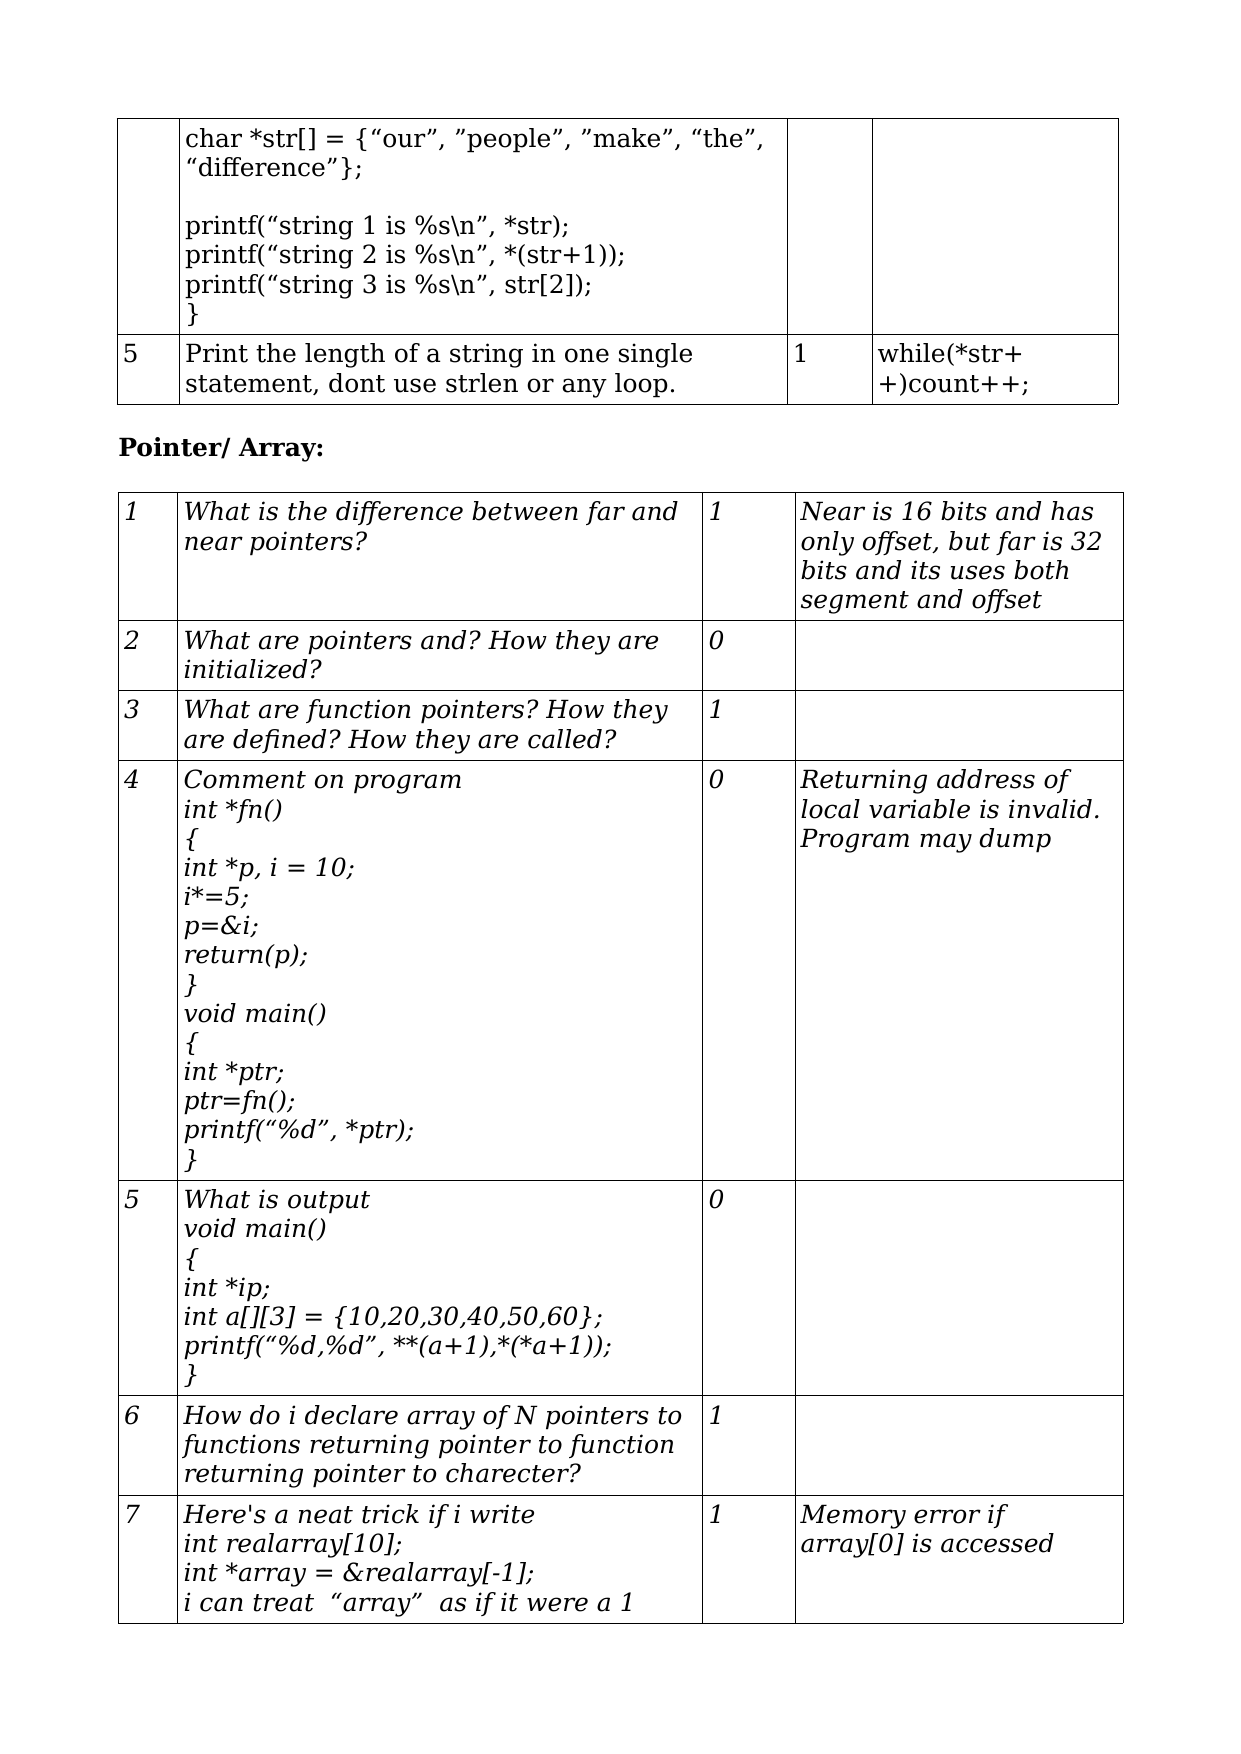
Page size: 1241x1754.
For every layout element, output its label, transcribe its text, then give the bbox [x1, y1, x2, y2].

table_cell 1 [788, 335, 872, 404]
table_cell Returning address of local variable is invalid. Program may dump [796, 761, 1123, 1180]
table_cell [118, 119, 179, 334]
table_cell 4 [119, 761, 177, 1180]
text Pointer/ Array: [118, 433, 1122, 462]
table_cell What are pointers and? How they are initialized? [178, 621, 702, 690]
table_cell 1 [703, 1496, 795, 1623]
table_cell while(*str++)count++; [873, 335, 1118, 404]
table_cell 6 [119, 1396, 177, 1494]
table_cell [796, 691, 1123, 760]
table_cell 7 [119, 1496, 177, 1623]
table_cell Here's a neat trick if i write int realarray[10]; int *array = &realarray[-1]; i can treat “array” as if it were a 1 [178, 1496, 702, 1623]
table_cell 2 [119, 621, 177, 690]
table_cell [873, 119, 1118, 334]
table_cell Print the length of a string in one single statement, dont use strlen or any loop. [180, 335, 787, 404]
table_cell How do i declare array of N pointers to functions returning pointer to function returning pointer to charecter? [178, 1396, 702, 1494]
table_cell char *str[] = {“our”, ”people”, ”make”, “the”, “difference”}; printf(“string 1 is %s\n”, *str); printf(“string 2 is %s\n”, *(str+1)); printf(“string 3 is %s\n”, str[2]); } [180, 119, 787, 334]
table_cell [788, 119, 872, 334]
table_cell 3 [119, 691, 177, 760]
table_cell 5 [119, 1181, 177, 1395]
table_cell What are function pointers? How they are defined? How they are called? [178, 691, 702, 760]
table_cell [796, 1396, 1123, 1494]
table_cell 0 [703, 761, 795, 1180]
table_cell [796, 1181, 1123, 1395]
table_header 1 [703, 493, 795, 620]
table_header What is the difference between far and near pointers? [178, 493, 702, 620]
table_cell [796, 621, 1123, 690]
table_cell 0 [703, 621, 795, 690]
table_header 1 [119, 493, 177, 620]
table_cell Comment on program int *fn() { int *p, i = 10; i*=5; p=&i; return(p); } void main() { int *ptr; ptr=fn(); printf(“%d”, *ptr); } [178, 761, 702, 1180]
table_cell 0 [703, 1181, 795, 1395]
table_cell 5 [118, 335, 179, 404]
table_cell 1 [703, 1396, 795, 1494]
table_cell Memory error if array[0] is accessed [796, 1496, 1123, 1623]
table_cell 1 [703, 691, 795, 760]
table_header Near is 16 bits and has only offset, but far is 32 bits and its uses both segment and offset [796, 493, 1123, 620]
table_cell What is output void main() { int *ip; int a[][3] = {10,20,30,40,50,60}; printf(“%d,%d”, **(a+1),*(*a+1)); } [178, 1181, 702, 1395]
